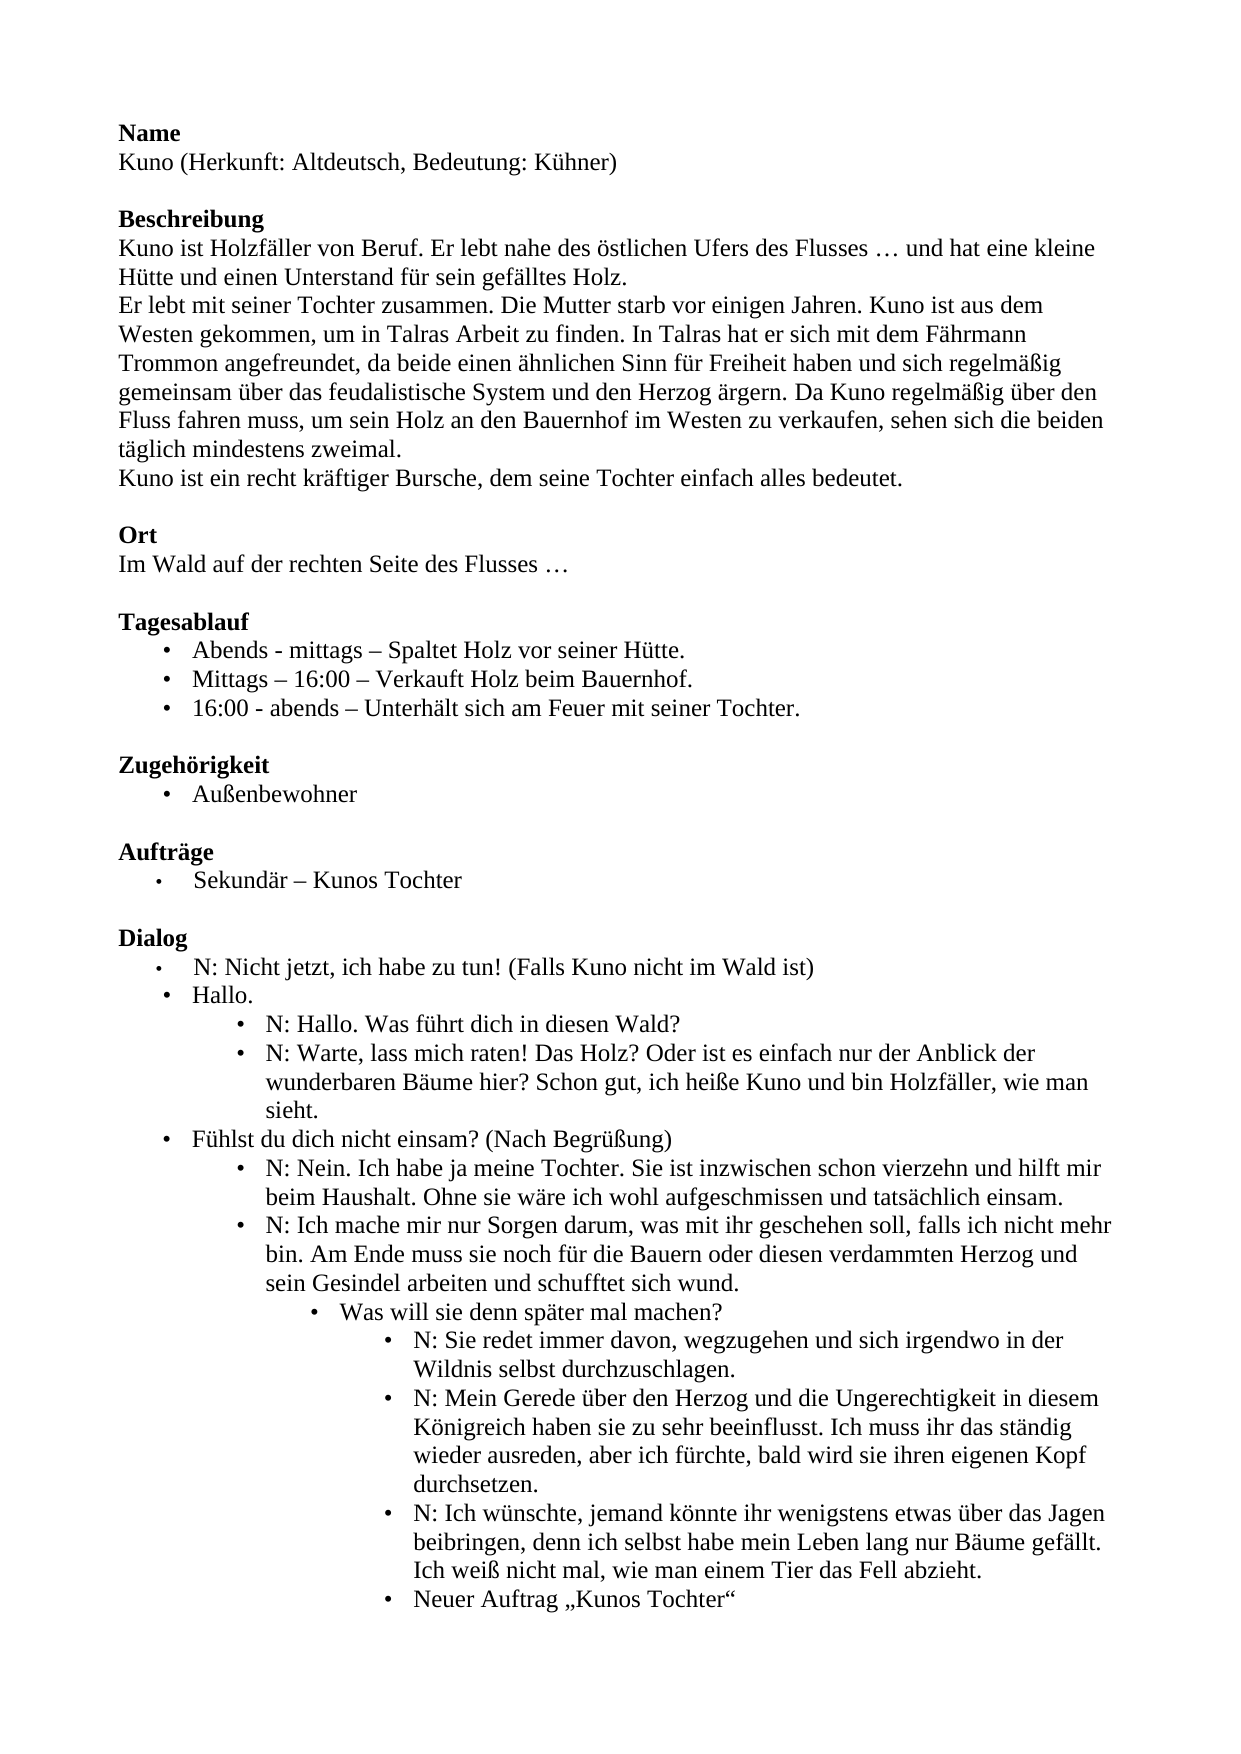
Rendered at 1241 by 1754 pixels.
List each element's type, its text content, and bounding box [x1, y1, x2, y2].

text Im Wald auf der rechten Seite des Flusses … [118, 549, 1122, 578]
list 16:00 - abends – Unterhält sich am Feuer mit seiner Tochter. [162, 693, 1122, 722]
list Abends - mittags – Spaltet Holz vor seiner Hütte. [162, 636, 1122, 664]
text Kuno ist ein recht kräftiger Bursche, dem seine Tochter einfach alles bedeutet. [118, 463, 1122, 492]
list Sekundär – Kunos Tochter [156, 866, 1122, 894]
text Ort [118, 521, 1122, 549]
list N: Nicht jetzt, ich habe zu tun! (Falls Kuno nicht im Wald ist) [156, 952, 1122, 981]
list N: Nein. Ich habe ja meine Tochter. Sie ist inzwischen schon vierzehn und hilft mir beim Haushalt. Ohne sie wäre ich wohl aufgeschmissen und tatsächlich einsam. [236, 1153, 1122, 1211]
text Er lebt mit seiner Tochter zusammen. Die Mutter starb vor einigen Jahren. Kuno ist aus dem Westen gekommen, um in Talras Arbeit zu finden. In Talras hat er sich mit dem Fährmann Trommon angefreundet, da beide einen ähnlichen Sinn für Freiheit haben und sich regelmäßig gemeinsam über das feudalistische System und den Herzog ärgern. Da Kuno regelmäßig über den Fluss fahren muss, um sein Holz an den Bauernhof im Westen zu verkaufen, sehen sich die beiden täglich mindestens zweimal. [118, 291, 1122, 463]
list N: Sie redet immer davon, wegzugehen und sich irgendwo in der Wildnis selbst durchzuschlagen. [384, 1326, 1122, 1383]
text Tagesablauf [118, 607, 1122, 636]
list N: Mein Gerede über den Herzog und die Ungerechtigkeit in diesem Königreich haben sie zu sehr beeinflusst. Ich muss ihr das ständig wieder ausreden, aber ich fürchte, bald wird sie ihren eigenen Kopf durchsetzen. [384, 1383, 1122, 1498]
text Zugehörigkeit [118, 751, 1122, 779]
list Fühlst du dich nicht einsam? (Nach Begrüßung) [162, 1124, 1122, 1153]
text Kuno (Herkunft: Altdeutsch, Bedeutung: Kühner) [118, 147, 1122, 176]
text Beschreibung [118, 204, 1122, 233]
list Was will sie denn später mal machen? [310, 1297, 1122, 1326]
text Aufträge [118, 837, 1122, 866]
text Name [118, 118, 1122, 147]
text Dialog [118, 923, 1122, 952]
list N: Warte, lass mich raten! Das Holz? Oder ist es einfach nur der Anblick der wunderbaren Bäume hier? Schon gut, ich heiße Kuno und bin Holzfäller, wie man sieht. [236, 1038, 1122, 1124]
list N: Ich mache mir nur Sorgen darum, was mit ihr geschehen soll, falls ich nicht mehr bin. Am Ende muss sie noch für die Bauern oder diesen verdammten Herzog und sein Gesindel arbeiten und schufftet sich wund. [236, 1211, 1122, 1297]
list Hallo. [162, 981, 1122, 1009]
list N: Hallo. Was führt dich in diesen Wald? [236, 1009, 1122, 1038]
list Außenbewohner [162, 779, 1122, 808]
list Neuer Auftrag „Kunos Tochter“ [384, 1584, 1122, 1613]
list N: Ich wünschte, jemand könnte ihr wenigstens etwas über das Jagen beibringen, denn ich selbst habe mein Leben lang nur Bäume gefällt. Ich weiß nicht mal, wie man einem Tier das Fell abzieht. [384, 1498, 1122, 1584]
text Kuno ist Holzfäller von Beruf. Er lebt nahe des östlichen Ufers des Flusses … und hat eine kleine Hütte und einen Unterstand für sein gefälltes Holz. [118, 233, 1122, 291]
list Mittags – 16:00 – Verkauft Holz beim Bauernhof. [162, 664, 1122, 693]
